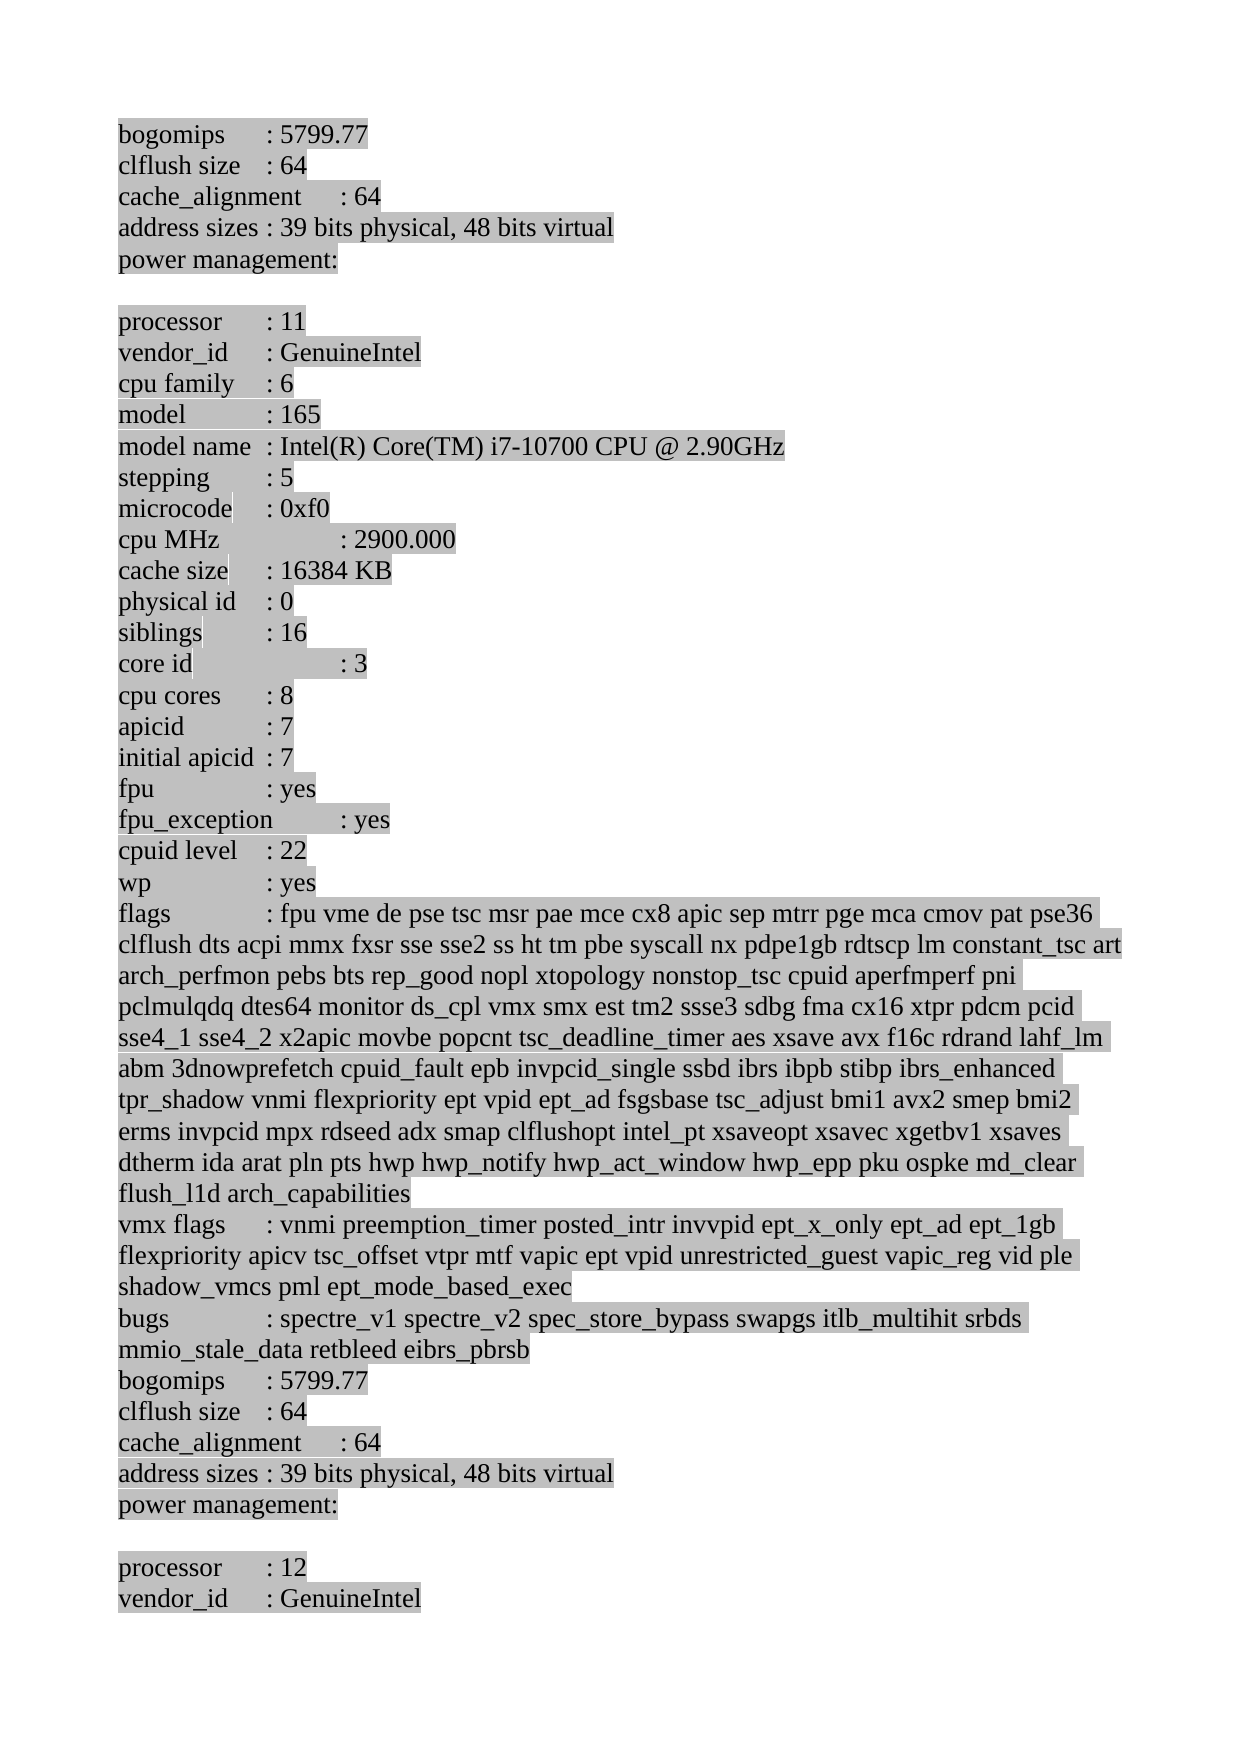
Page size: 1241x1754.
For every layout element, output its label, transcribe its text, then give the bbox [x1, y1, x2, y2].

text vmx flags : vnmi preemption_timer posted_intr invvpid ept_x_only ept_ad ept_1gb flexpriority apicv tsc_offset vtpr mtf vapic ept vpid unrestricted_guest vapic_reg vid ple shadow_vmcs pml ept_mode_based_exec [118, 1208, 1122, 1302]
text model name : Intel(R) Core(TM) i7-10700 CPU @ 2.90GHz [118, 429, 1122, 461]
text initial apicid : 7 [118, 741, 1122, 772]
text core id : 3 [118, 648, 1122, 679]
text cpu cores : 8 [118, 679, 1122, 710]
text cache_alignment : 64 [118, 1426, 1122, 1457]
text cache_alignment : 64 [118, 180, 1122, 212]
text address sizes : 39 bits physical, 48 bits virtual [118, 1457, 1122, 1488]
text bogomips : 5799.77 [118, 1364, 1122, 1395]
text flags : fpu vme de pse tsc msr pae mce cx8 apic sep mtrr pge mca cmov pat pse36 clflush dts acpi mmx fxsr sse sse2 ss ht tm pbe syscall nx pdpe1gb rdtscp lm constant_tsc art arch_perfmon pebs bts rep_good nopl xtopology nonstop_tsc cpuid aperfmperf pni pclmulqdq dtes64 monitor ds_cpl vmx smx est tm2 ssse3 sdbg fma cx16 xtpr pdcm pcid sse4_1 sse4_2 x2apic movbe popcnt tsc_deadline_timer aes xsave avx f16c rdrand lahf_lm abm 3dnowprefetch cpuid_fault epb invpcid_single ssbd ibrs ibpb stibp ibrs_enhanced tpr_shadow vnmi flexpriority ept vpid ept_ad fsgsbase tsc_adjust bmi1 avx2 smep bmi2 erms invpcid mpx rdseed adx smap clflushopt intel_pt xsaveopt xsavec xgetbv1 xsaves dtherm ida arat pln pts hwp hwp_notify hwp_act_window hwp_epp pku ospke md_clear flush_l1d arch_capabilities [118, 897, 1122, 1208]
text processor : 11 [118, 305, 1122, 336]
text apicid : 7 [118, 710, 1122, 741]
text wp : yes [118, 866, 1122, 897]
text microcode : 0xf0 [118, 492, 1122, 523]
text power management: [118, 1488, 1122, 1520]
text power management: [118, 243, 1122, 274]
text vendor_id : GenuineIntel [118, 336, 1122, 367]
text clflush size : 64 [118, 1395, 1122, 1426]
text fpu : yes [118, 772, 1122, 803]
text physical id : 0 [118, 585, 1122, 616]
text cpu family : 6 [118, 367, 1122, 398]
text cache size : 16384 KB [118, 554, 1122, 585]
text stepping : 5 [118, 461, 1122, 492]
text cpuid level : 22 [118, 834, 1122, 866]
text bugs : spectre_v1 spectre_v2 spec_store_bypass swapgs itlb_multihit srbds mmio_stale_data retbleed eibrs_pbrsb [118, 1302, 1122, 1364]
text address sizes : 39 bits physical, 48 bits virtual [118, 212, 1122, 243]
text siblings : 16 [118, 616, 1122, 648]
text clflush size : 64 [118, 149, 1122, 180]
text processor : 12 [118, 1551, 1122, 1582]
text model : 165 [118, 398, 1122, 429]
text cpu MHz : 2900.000 [118, 523, 1122, 554]
text bogomips : 5799.77 [118, 118, 1122, 149]
text vendor_id : GenuineIntel [118, 1582, 1122, 1613]
text fpu_exception : yes [118, 803, 1122, 834]
